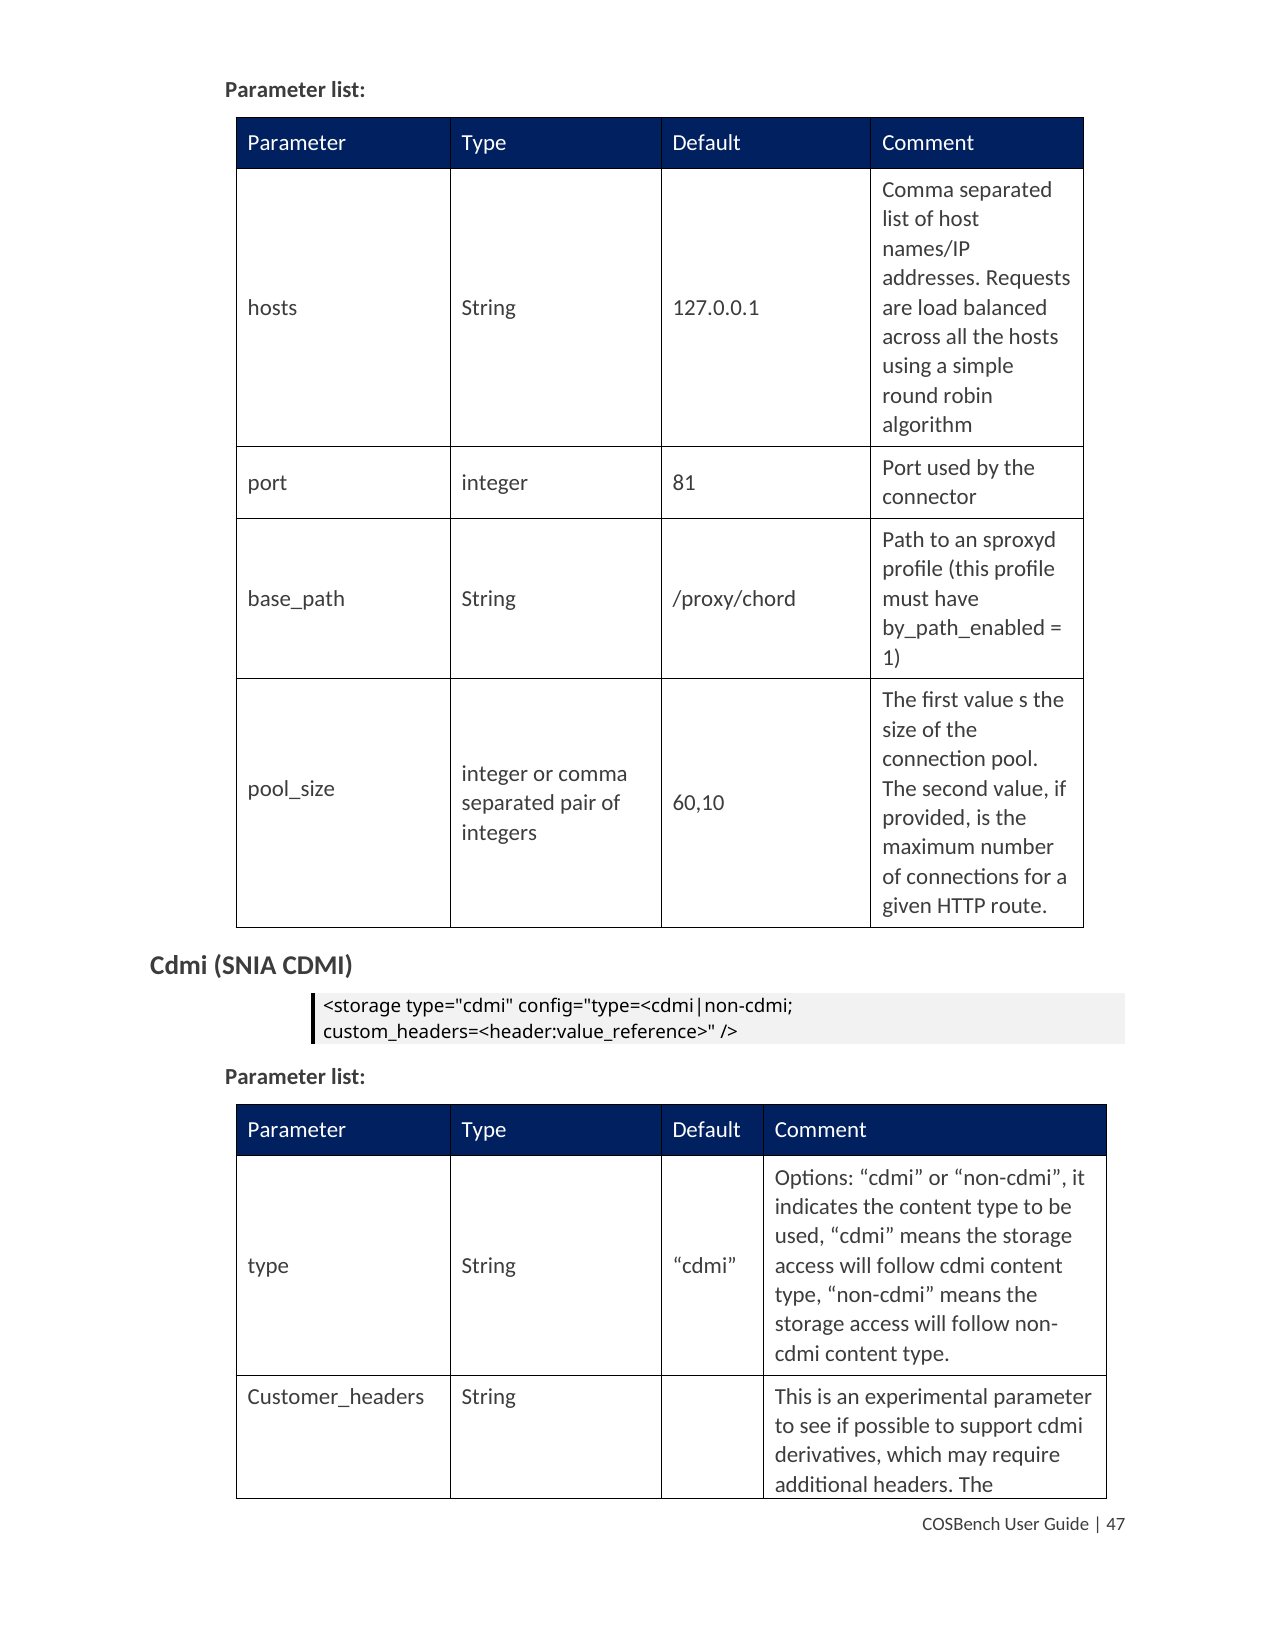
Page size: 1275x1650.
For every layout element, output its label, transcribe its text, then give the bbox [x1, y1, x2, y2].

table_header Type [451, 118, 661, 168]
table_cell /proxy/chord [662, 519, 870, 678]
table_header Parameter [237, 1105, 450, 1155]
table_cell This is an experimental parameter to see if possible to support cdmi derivatives, which may require additional headers. The [764, 1376, 1106, 1498]
table_cell The first value s the size of the connection pool. The second value, if provided, is the maximum number of connections for a given HTTP route. [871, 679, 1083, 927]
table_cell type [237, 1156, 450, 1374]
table_cell integer [451, 447, 661, 518]
table_cell “cdmi” [662, 1156, 763, 1374]
table_cell 81 [662, 447, 870, 518]
table_cell base_path [237, 519, 450, 678]
table_cell Comma separated list of host names/IP addresses. Requests are load balanced across all the hosts using a simple round robin algorithm [871, 169, 1083, 446]
text Parameter list: [225, 1062, 1125, 1091]
table_header Comment [764, 1105, 1106, 1155]
table_cell integer or comma separated pair of integers [451, 679, 661, 927]
table_cell String [451, 1156, 661, 1374]
table_cell Port used by the connector [871, 447, 1083, 518]
table_header Default [662, 118, 870, 168]
table_cell Path to an sproxyd profile (this profile must have by_path_enabled = 1) [871, 519, 1083, 678]
table_cell Customer_headers [237, 1376, 450, 1498]
table_header Type [451, 1105, 661, 1155]
table_header Default [662, 1105, 763, 1155]
table_cell String [451, 169, 661, 446]
text <storage type="cdmi" config="type=<cdmi|non-cdmi; custom_headers=<header:value_reference>" /> [315, 993, 1125, 1044]
table_cell [662, 1376, 763, 1498]
subtitle Cdmi (SNIA CDMI) [150, 948, 1125, 982]
table_cell pool_size [237, 679, 450, 927]
table_header Parameter [237, 118, 450, 168]
table_cell String [451, 519, 661, 678]
table_cell 127.0.0.1 [662, 169, 870, 446]
table_cell hosts [237, 169, 450, 446]
table_cell 60,10 [662, 679, 870, 927]
table_cell String [451, 1376, 661, 1498]
table_cell port [237, 447, 450, 518]
table_header Comment [871, 118, 1083, 168]
table_cell Options: “cdmi” or “non-cdmi”, it indicates the content type to be used, “cdmi” means the storage access will follow cdmi content type, “non-cdmi” means the storage access will follow non-cdmi content type. [764, 1156, 1106, 1374]
text Parameter list: [225, 75, 1125, 103]
